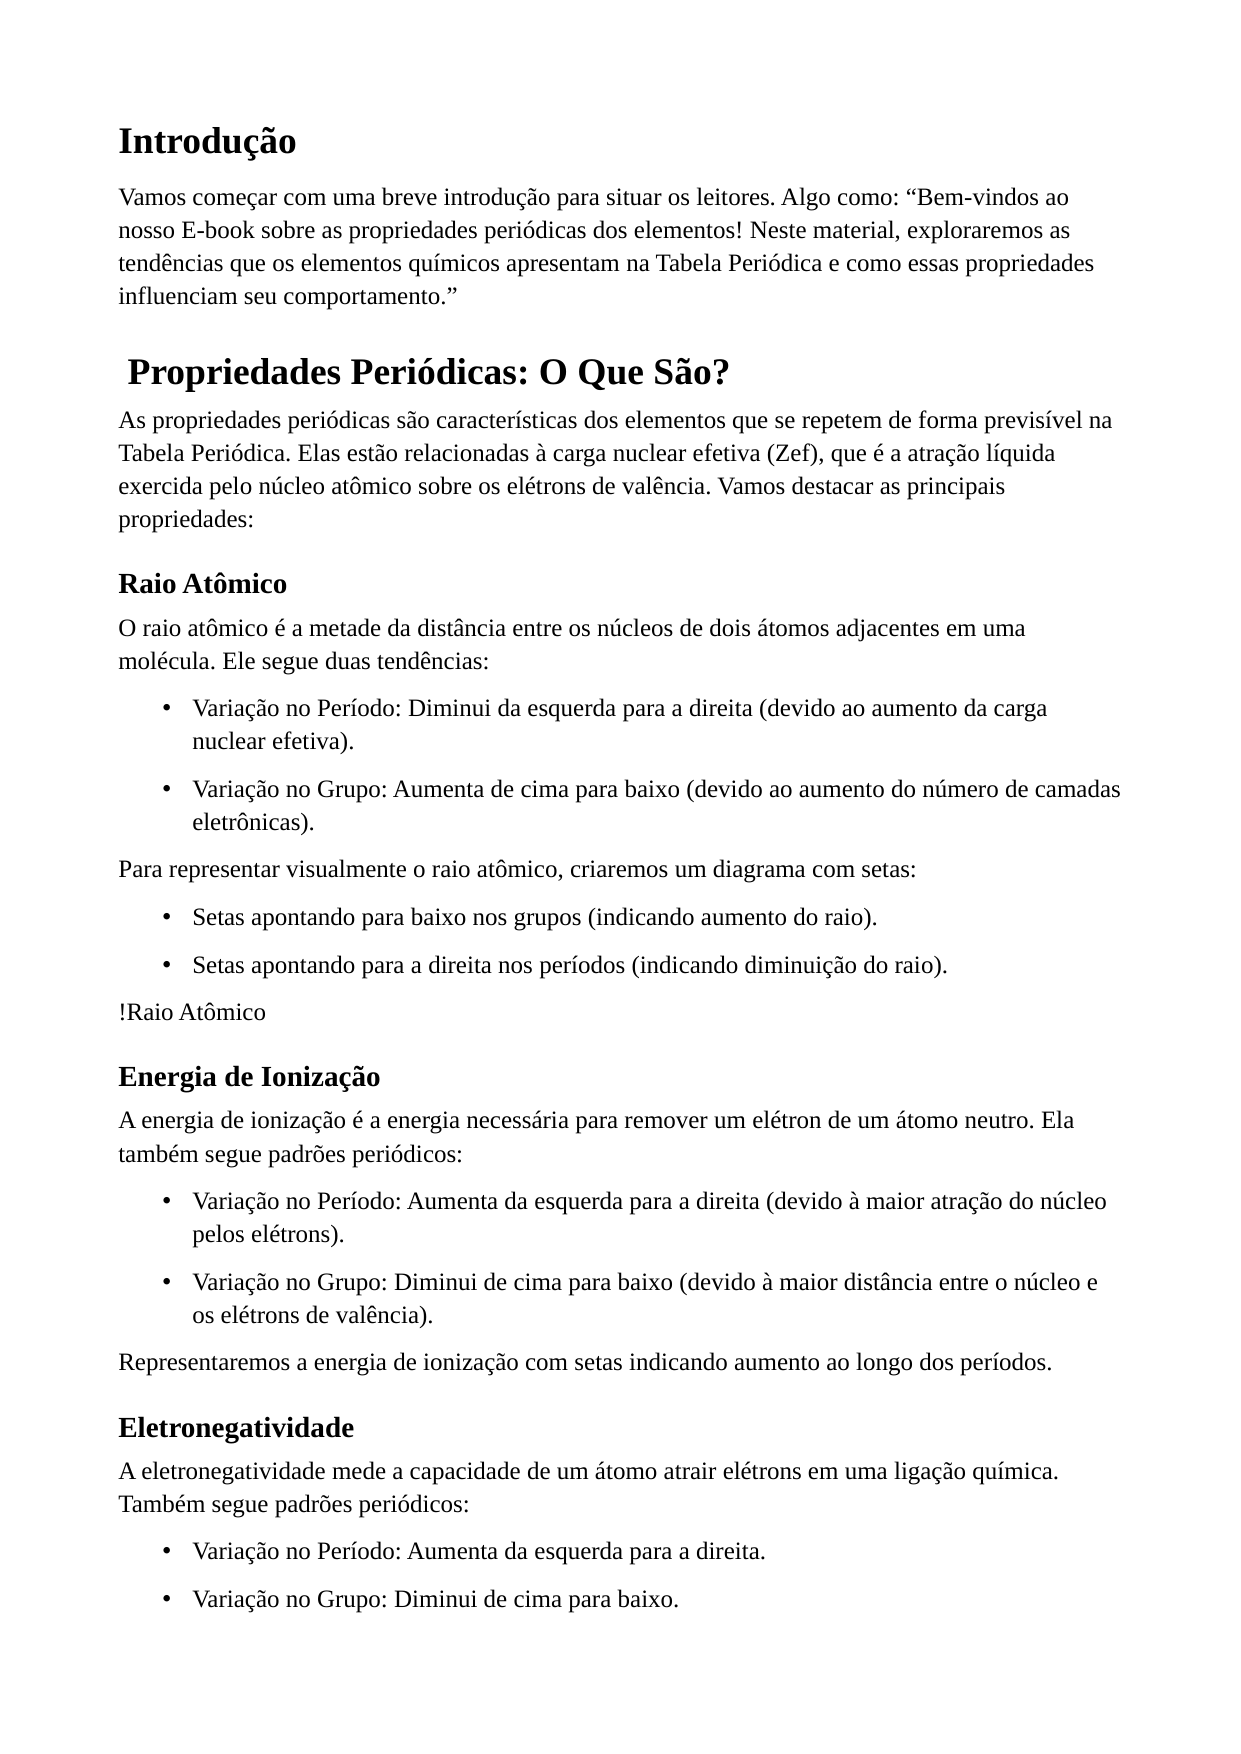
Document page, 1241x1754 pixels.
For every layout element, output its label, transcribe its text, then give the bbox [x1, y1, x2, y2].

list Setas apontando para baixo nos grupos (indicando aumento do raio). [162, 902, 1122, 931]
text Para representar visualmente o raio atômico, criaremos um diagrama com setas: [118, 854, 1122, 883]
subtitle Propriedades Periódicas: O Que São? [118, 350, 1122, 393]
text Introdução [118, 118, 1122, 161]
text A energia de ionização é a energia necessária para remover um elétron de um átomo neutro. Ela também segue padrões periódicos: [118, 1106, 1122, 1167]
list Setas apontando para a direita nos períodos (indicando diminuição do raio). [162, 950, 1122, 978]
subtitle Raio Atômico [118, 567, 1122, 600]
list Variação no Período: Diminui da esquerda para a direita (devido ao aumento da carga nuclear efetiva). [162, 693, 1122, 755]
list Variação no Grupo: Diminui de cima para baixo. [162, 1584, 1122, 1613]
text O raio atômico é a metade da distância entre os núcleos de dois átomos adjacentes em uma molécula. Ele segue duas tendências: [118, 613, 1122, 674]
subtitle Eletronegatividade [118, 1410, 1122, 1443]
text Representaremos a energia de ionização com setas indicando aumento ao longo dos períodos. [118, 1347, 1122, 1376]
list Variação no Período: Aumenta da esquerda para a direita (devido à maior atração do núcleo pelos elétrons). [162, 1186, 1122, 1248]
text A eletronegatividade mede a capacidade de um átomo atrair elétrons em uma ligação química. Também segue padrões periódicos: [118, 1456, 1122, 1517]
text Vamos começar com uma breve introdução para situar os leitores. Algo como: “Bem-vindos ao nosso E-book sobre as propriedades periódicas dos elementos! Neste material, exploraremos as tendências que os elementos químicos apresentam na Tabela Periódica e como essas propriedades influenciam seu comportamento.” [118, 182, 1122, 310]
list Variação no Grupo: Aumenta de cima para baixo (devido ao aumento do número de camadas eletrônicas). [162, 774, 1122, 836]
list Variação no Período: Aumenta da esquerda para a direita. [162, 1536, 1122, 1565]
list Variação no Grupo: Diminui de cima para baixo (devido à maior distância entre o núcleo e os elétrons de valência). [162, 1267, 1122, 1329]
text As propriedades periódicas são características dos elementos que se repetem de forma previsível na Tabela Periódica. Elas estão relacionadas à carga nuclear efetiva (Zef), que é a atração líquida exercida pelo núcleo atômico sobre os elétrons de valência. Vamos destacar as principais propriedades: [118, 405, 1122, 533]
subtitle Energia de Ionização [118, 1059, 1122, 1093]
text !Raio Atômico [118, 997, 1122, 1026]
